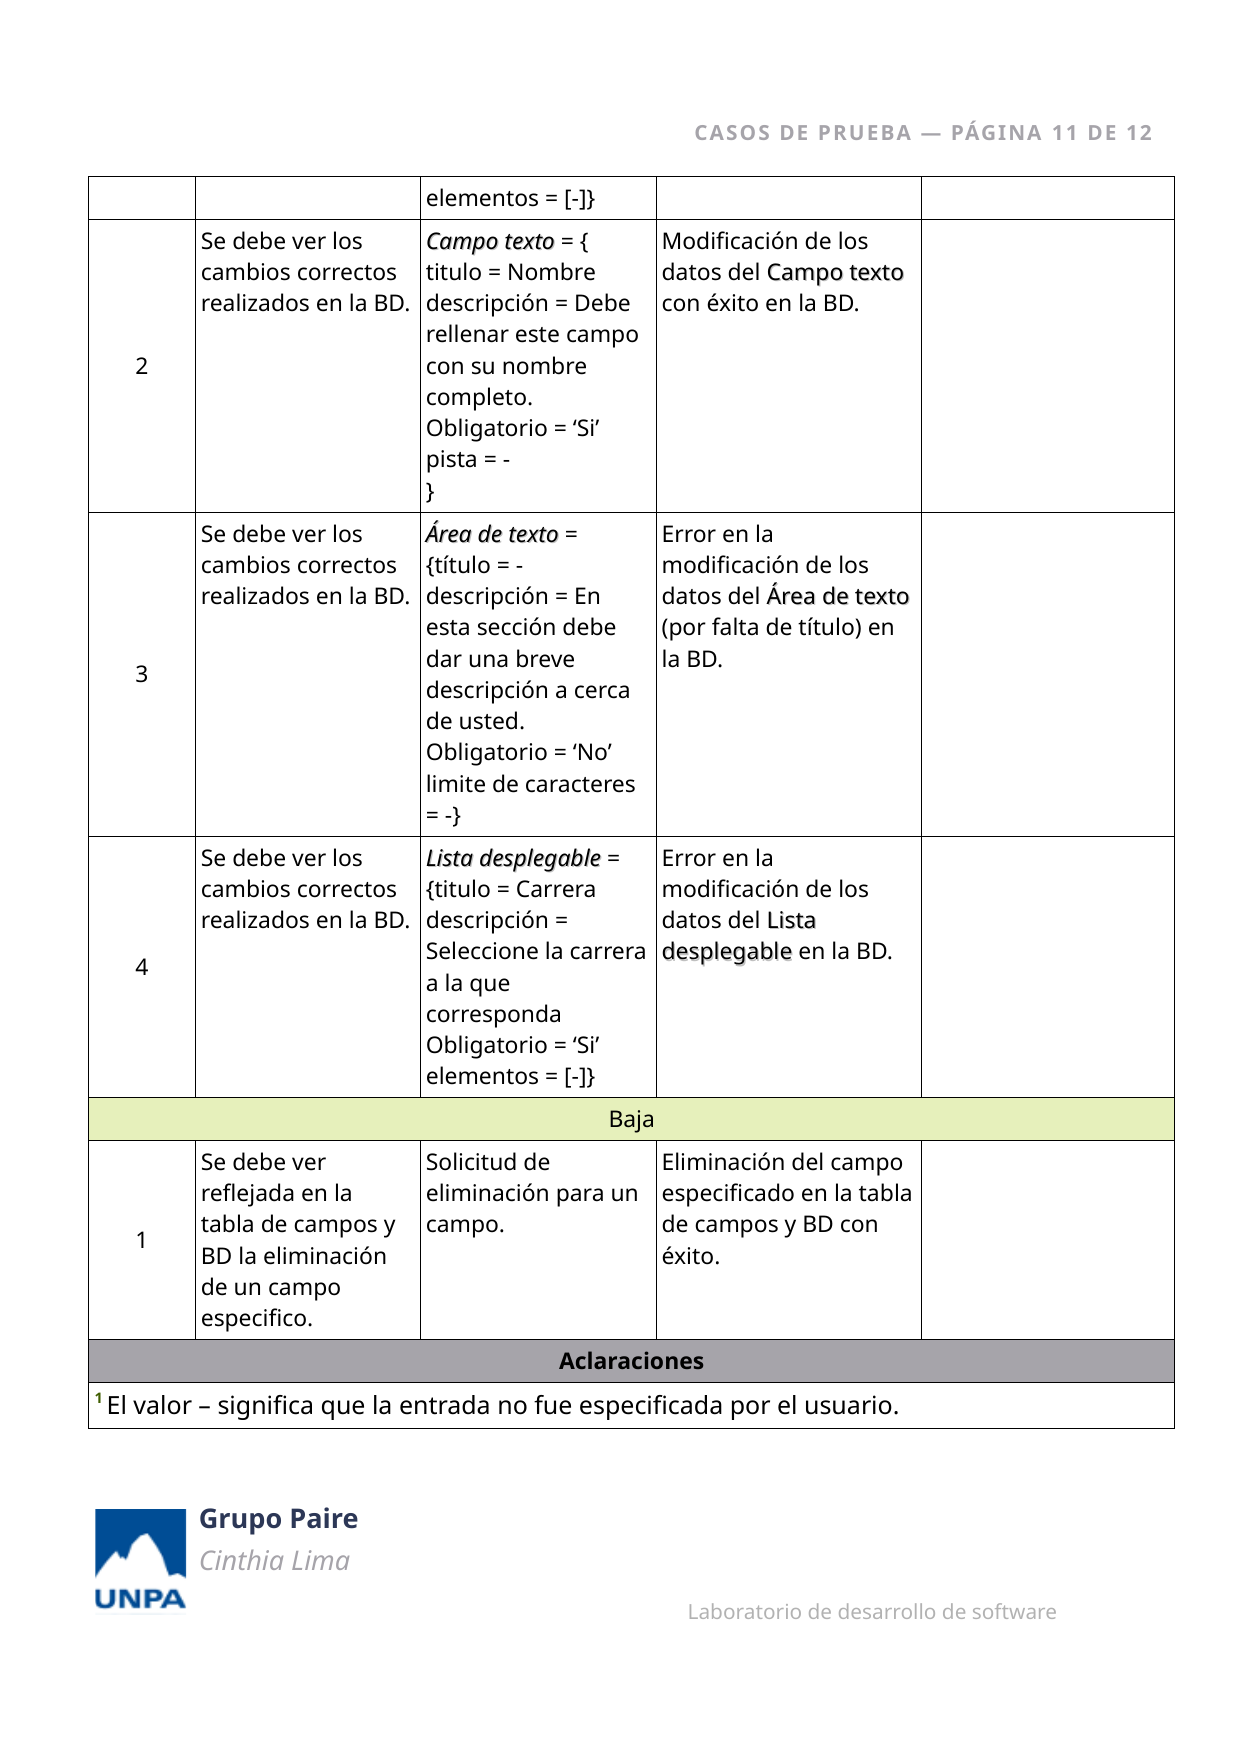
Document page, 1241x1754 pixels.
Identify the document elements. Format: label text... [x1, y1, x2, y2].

table_cell Campo texto = { titulo = Nombre descripción = Debe rellenar este campo con su nombre completo. Obligatorio = ‘Si’ pista = - } [421, 220, 656, 512]
table_cell Se debe ver los cambios correctos realizados en la BD. [196, 513, 420, 836]
table_cell [89, 177, 195, 219]
table_cell Área de texto = {título = - descripción = En esta sección debe dar una breve descripción a cerca de usted. Obligatorio = ‘No’ limite de caracteres = -} [421, 513, 656, 836]
picture [95, 1509, 187, 1615]
table_cell [922, 220, 1174, 512]
table_cell Se debe ver reflejada en la tabla de campos y BD la eliminación de un campo especifico. [196, 1141, 420, 1339]
table_cell Error en la modificación de los datos del Área de texto (por falta de título) en la BD. [657, 513, 921, 836]
table_cell Modificación de los datos del Campo texto con éxito en la BD. [657, 220, 921, 512]
table_cell 1 El valor – significa que la entrada no fue especificada por el usuario. [89, 1383, 1174, 1428]
table_cell [922, 513, 1174, 836]
table_cell Error en la modificación de los datos del Lista desplegable en la BD. [657, 837, 921, 1097]
table_cell [657, 177, 921, 219]
table_cell 1 [89, 1141, 195, 1339]
table_cell 4 [89, 837, 195, 1097]
table_cell Lista desplegable = {titulo = Carrera descripción = Seleccione la carrera a la que corresponda Obligatorio = ‘Si’ elementos = [-]} [421, 837, 656, 1097]
table_cell 2 [89, 220, 195, 512]
table_cell [922, 837, 1174, 1097]
table_cell [196, 177, 420, 219]
table_cell elementos = [-]} [421, 177, 656, 219]
table_cell Solicitud de eliminación para un campo. [421, 1141, 656, 1339]
table_cell 3 [89, 513, 195, 836]
table_cell Se debe ver los cambios correctos realizados en la BD. [196, 220, 420, 512]
table_cell Eliminación del campo especificado en la tabla de campos y BD con éxito. [657, 1141, 921, 1339]
table_cell Se debe ver los cambios correctos realizados en la BD. [196, 837, 420, 1097]
table_cell [922, 177, 1174, 219]
table_cell [922, 1141, 1174, 1339]
table_cell Aclaraciones [89, 1340, 1174, 1382]
table_cell Baja [89, 1098, 1174, 1140]
